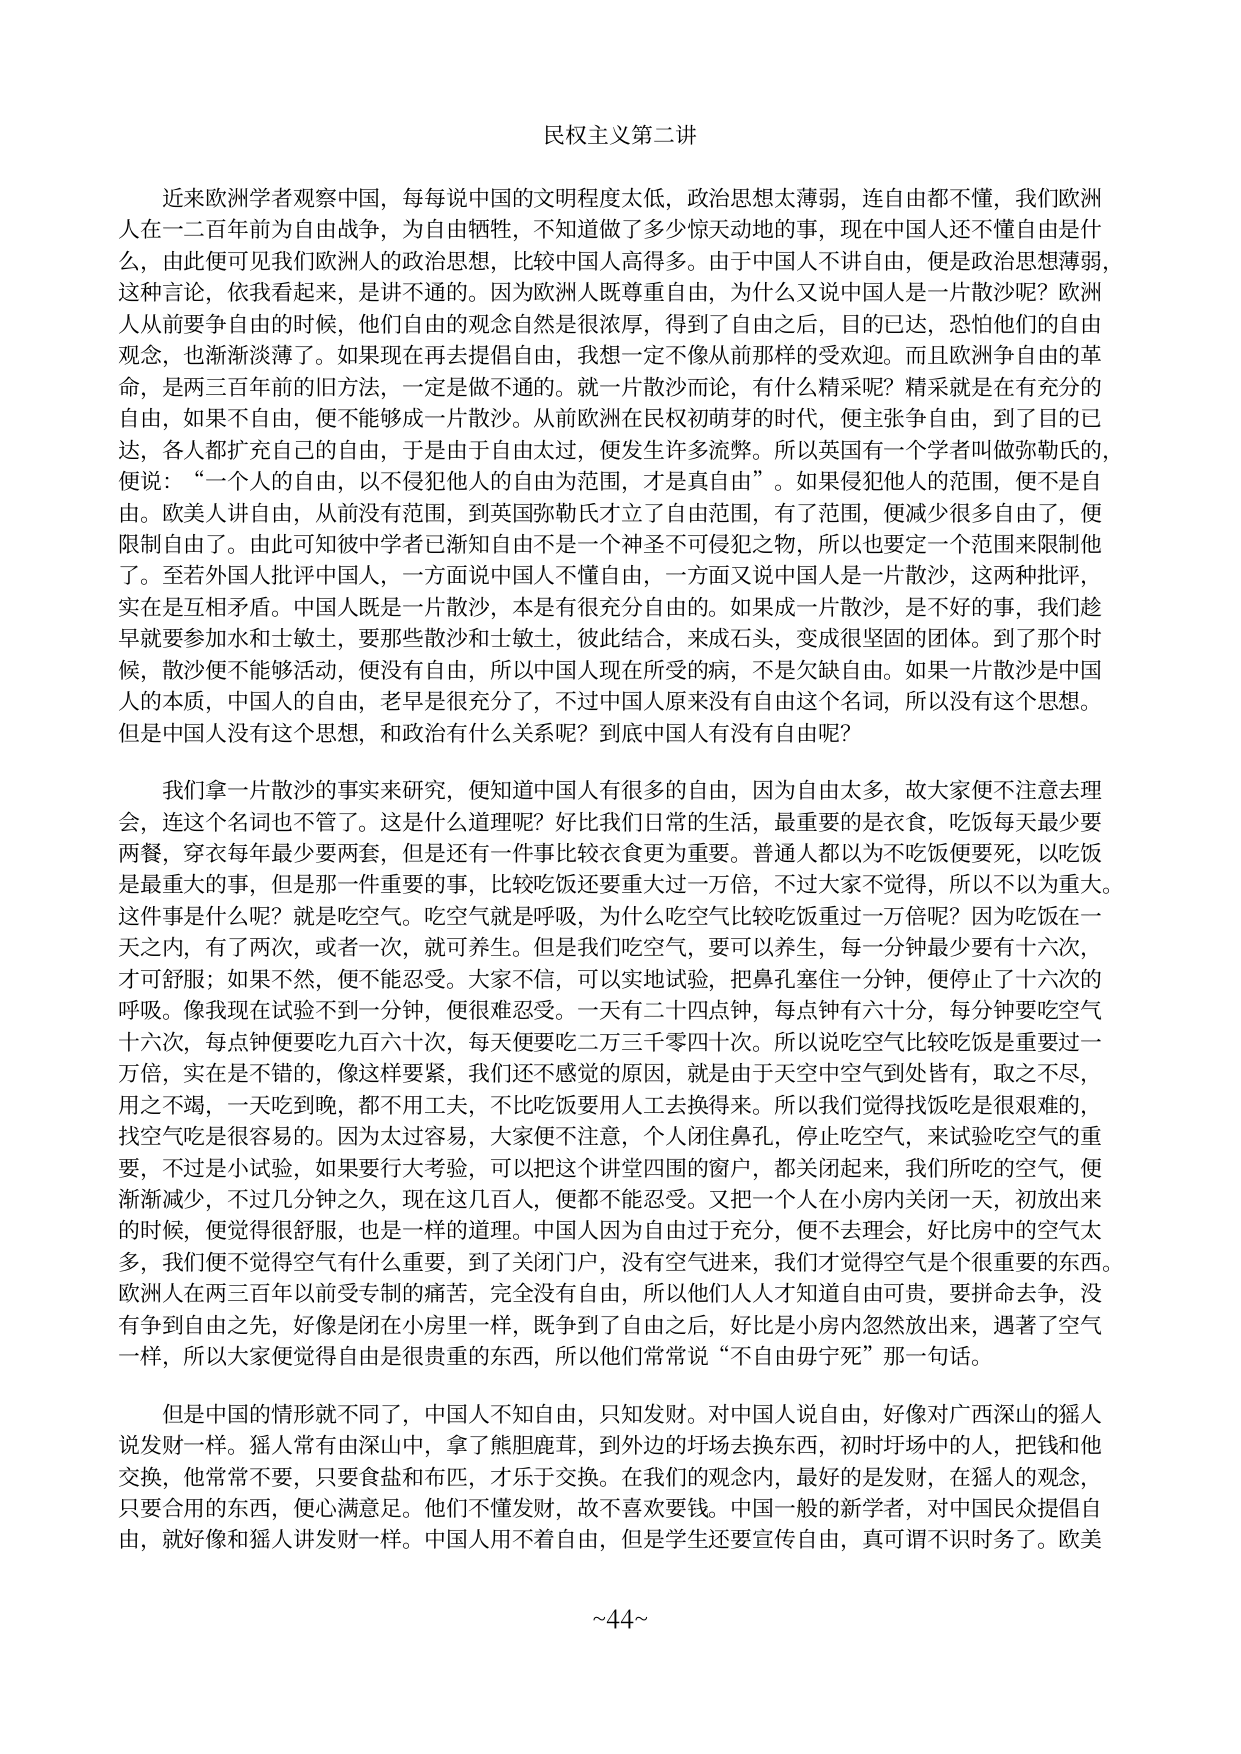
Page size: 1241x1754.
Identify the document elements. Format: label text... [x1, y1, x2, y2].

text 但是中国的情形就不同了，中国人不知自由，只知发财。对中国人说自由，好像对广西深山的猺人说发财一样。猺人常有由深山中，拿了熊胆鹿茸，到外边的圩场去换东西，初时圩场中的人，把钱和他交换，他常常不要，只要食盐和布匹，才乐于交换。在我们的观念内，最好的是发财，在猺人的观念，只要合用的东西，便心满意足。他们不懂发财，故不喜欢要钱。中国一般的新学者，对中国民众提倡自由，就好像和猺人讲发财一样。中国人用不着自由，但是学生还要宣传自由，真可谓不识时务了。欧美 [118, 1397, 1122, 1554]
text 我们拿一片散沙的事实来研究，便知道中国人有很多的自由，因为自由太多，故大家便不注意去理会，连这个名词也不管了。这是什么道理呢？好比我们日常的生活，最重要的是衣食，吃饭每天最少要两餐，穿衣每年最少要两套，但是还有一件事比较衣食更为重要。普通人都以为不吃饭便要死，以吃饭是最重大的事，但是那一件重要的事，比较吃饭还要重大过一万倍，不过大家不觉得，所以不以为重大。这件事是什么呢？就是吃空气。吃空气就是呼吸，为什么吃空气比较吃饭重过一万倍呢？因为吃饭在一天之内，有了两次，或者一次，就可养生。但是我们吃空气，要可以养生，每一分钟最少要有十六次，才可舒服；如果不然，便不能忍受。大家不信，可以实地试验，把鼻孔塞住一分钟，便停止了十六次的呼吸。像我现在试验不到一分钟，便很难忍受。一天有二十四点钟，每点钟有六十分，每分钟要吃空气十六次，每点钟便要吃九百六十次，每天便要吃二万三千零四十次。所以说吃空气比较吃饭是重要过一万倍，实在是不错的，像这样要紧，我们还不感觉的原因，就是由于天空中空气到处皆有，取之不尽，用之不竭，一天吃到晚，都不用工夫，不比吃饭要用人工去换得来。所以我们觉得找饭吃是很艰难的，找空气吃是很容易的。因为太过容易，大家便不注意，个人闭住鼻孔，停止吃空气，来试验吃空气的重要，不过是小试验，如果要行大考验，可以把这个讲堂四围的窗户，都关闭起来，我们所吃的空气，便渐渐减少，不过几分钟之久，现在这几百人，便都不能忍受。又把一个人在小房内关闭一天，初放出来的时候，便觉得很舒服，也是一样的道理。中国人因为自由过于充分，便不去理会，好比房中的空气太多，我们便不觉得空气有什么重要，到了关闭门户，没有空气进来，我们才觉得空气是个很重要的东西。欧洲人在两三百年以前受专制的痛苦，完全没有自由，所以他们人人才知道自由可贵，要拼命去争，没有争到自由之先，好像是闭在小房里一样，既争到了自由之后，好比是小房内忽然放出来，遇著了空气一样，所以大家便觉得自由是很贵重的东西，所以他们常常说“不自由毋宁死”那一句话。 [118, 773, 1122, 1371]
text 近来欧洲学者观察中国，每每说中国的文明程度太低，政治思想太薄弱，连自由都不懂，我们欧洲人在一二百年前为自由战争，为自由牺牲，不知道做了多少惊天动地的事，现在中国人还不懂自由是什么，由此便可见我们欧洲人的政治思想，比较中国人高得多。由于中国人不讲自由，便是政治思想薄弱，这种言论，依我看起来，是讲不通的。因为欧洲人既尊重自由，为什么又说中国人是一片散沙呢？欧洲人从前要争自由的时候，他们自由的观念自然是很浓厚，得到了自由之后，目的已达，恐怕他们的自由观念，也渐渐淡薄了。如果现在再去提倡自由，我想一定不像从前那样的受欢迎。而且欧洲争自由的革命，是两三百年前的旧方法，一定是做不通的。就一片散沙而论，有什么精采呢？精采就是在有充分的自由，如果不自由，便不能够成一片散沙。从前欧洲在民权初萌芽的时代，便主张争自由，到了目的已达，各人都扩充自己的自由，于是由于自由太过，便发生许多流弊。所以英国有一个学者叫做弥勒氏的，便说：“一个人的自由，以不侵犯他人的自由为范围，才是真自由”。如果侵犯他人的范围，便不是自由。欧美人讲自由，从前没有范围，到英国弥勒氏才立了自由范围，有了范围，便减少很多自由了，便限制自由了。由此可知彼中学者已渐知自由不是一个神圣不可侵犯之物，所以也要定一个范围来限制他了。至若外国人批评中国人，一方面说中国人不懂自由，一方面又说中国人是一片散沙，这两种批评，实在是互相矛盾。中国人既是一片散沙，本是有很充分自由的。如果成一片散沙，是不好的事，我们趁早就要参加水和士敏土，要那些散沙和士敏土，彼此结合，来成石头，变成很坚固的团体。到了那个时候，散沙便不能够活动，便没有自由，所以中国人现在所受的病，不是欠缺自由。如果一片散沙是中国人的本质，中国人的自由，老早是很充分了，不过中国人原来没有自由这个名词，所以没有这个思想。但是中国人没有这个思想，和政治有什么关系呢？到底中国人有没有自由呢？ [118, 181, 1122, 747]
